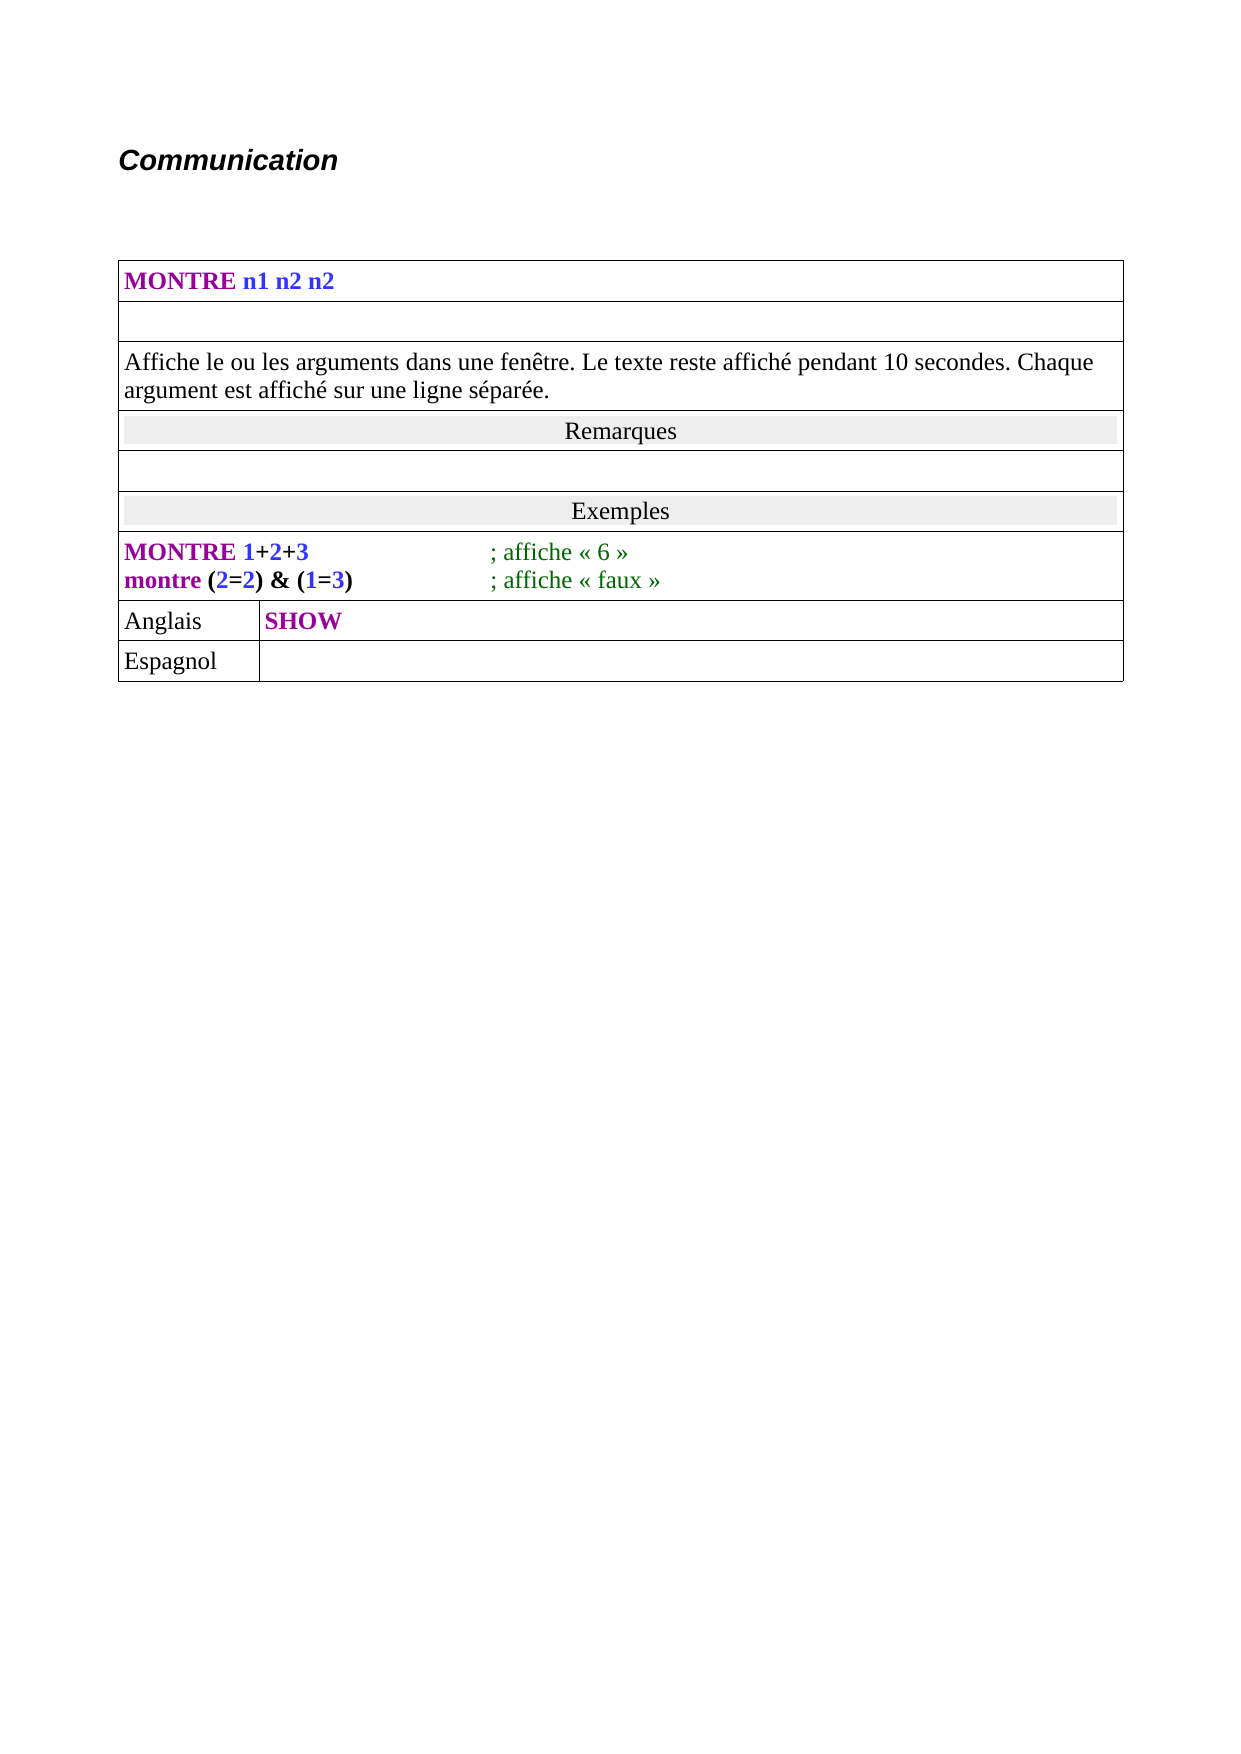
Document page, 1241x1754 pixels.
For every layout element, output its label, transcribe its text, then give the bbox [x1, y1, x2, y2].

table_cell Espagnol [119, 641, 259, 681]
subtitle Communication [118, 143, 1122, 177]
table_cell SHOW [260, 601, 1123, 640]
table_cell [119, 302, 1123, 341]
table_cell MONTRE 1+2+3 ; affiche « 6 » montre (2=2) & (1=3) ; affiche « faux » [119, 532, 1123, 600]
table_cell Remarques [119, 411, 1123, 450]
table_cell Exemples [119, 492, 1123, 531]
table_header MONTRE n1 n2 n2 [119, 261, 1123, 301]
table_cell Anglais [119, 601, 259, 640]
table_cell Affiche le ou les arguments dans une fenêtre. Le texte reste affiché pendant 10 secondes. Chaque argument est affiché sur une ligne séparée. [119, 342, 1123, 410]
table_cell [260, 641, 1123, 681]
table_cell [119, 451, 1123, 491]
